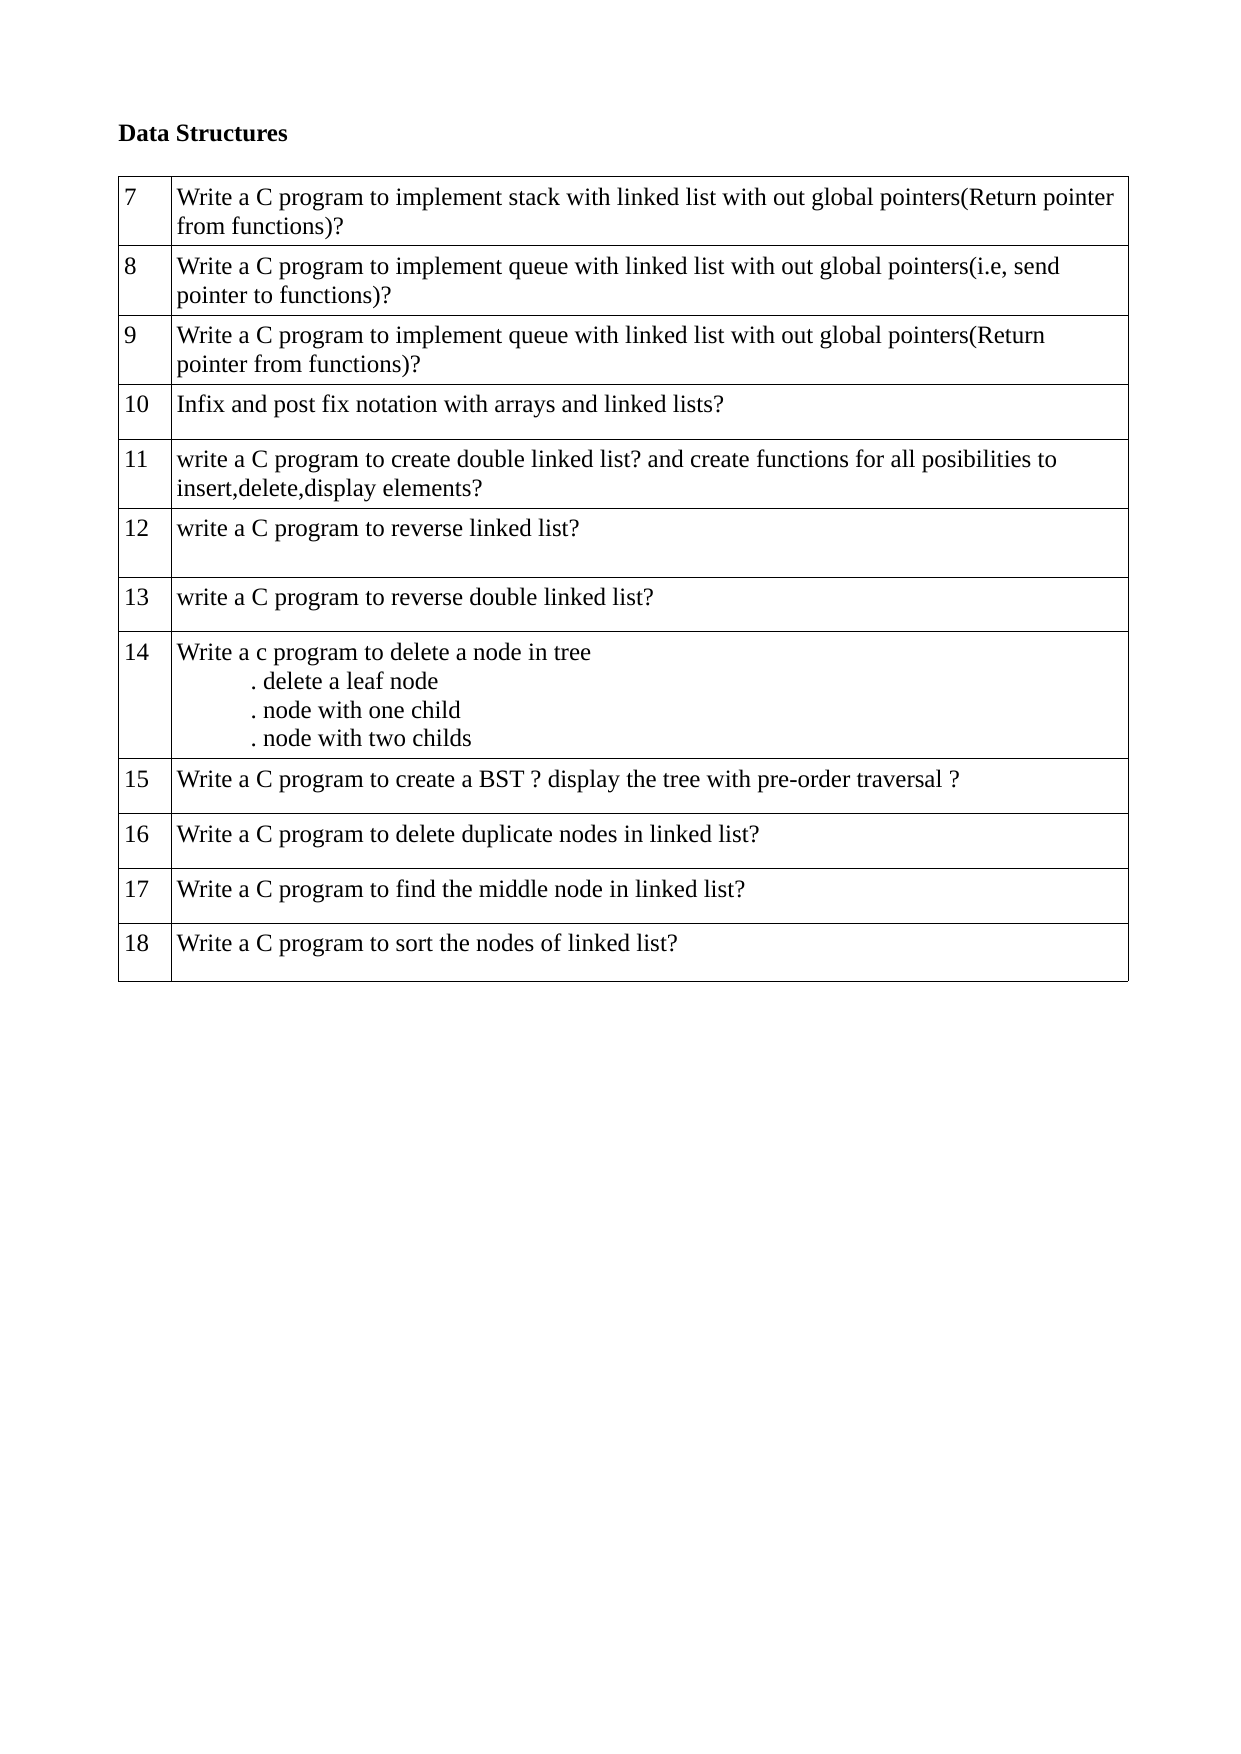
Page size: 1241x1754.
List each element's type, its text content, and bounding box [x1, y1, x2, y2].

table_cell Write a C program to delete duplicate nodes in linked list? [172, 814, 1128, 868]
table_cell Write a C program to sort the nodes of linked list? [172, 924, 1128, 981]
table_cell 10 [119, 385, 171, 438]
table_cell Write a C program to implement stack with linked list with out global pointers(Return pointer from functions)? [172, 177, 1128, 245]
table_cell 9 [119, 316, 171, 383]
table_cell 14 [119, 632, 171, 758]
table_cell 15 [119, 759, 171, 813]
table_cell Write a C program to implement queue with linked list with out global pointers(i.e, send pointer to functions)? [172, 246, 1128, 314]
table_cell Write a C program to find the middle node in linked list? [172, 869, 1128, 923]
table_cell 8 [119, 246, 171, 314]
table_cell 17 [119, 869, 171, 923]
table_cell write a C program to reverse linked list? [172, 509, 1128, 577]
table_cell Write a c program to delete a node in tree . delete a leaf node . node with one child . node with two childs [172, 632, 1128, 758]
table_cell 11 [119, 440, 171, 507]
table_cell 18 [119, 924, 171, 981]
table_cell write a C program to create double linked list? and create functions for all posibilities to insert,delete,display elements? [172, 440, 1128, 507]
table_cell Infix and post fix notation with arrays and linked lists? [172, 385, 1128, 438]
table_cell 12 [119, 509, 171, 577]
table_cell write a C program to reverse double linked list? [172, 578, 1128, 631]
table_cell 16 [119, 814, 171, 868]
table_cell Write a C program to implement queue with linked list with out global pointers(Return pointer from functions)? [172, 316, 1128, 383]
table_cell 7 [119, 177, 171, 245]
table_cell Write a C program to create a BST ? display the tree with pre-order traversal ? [172, 759, 1128, 813]
table_cell 13 [119, 578, 171, 631]
